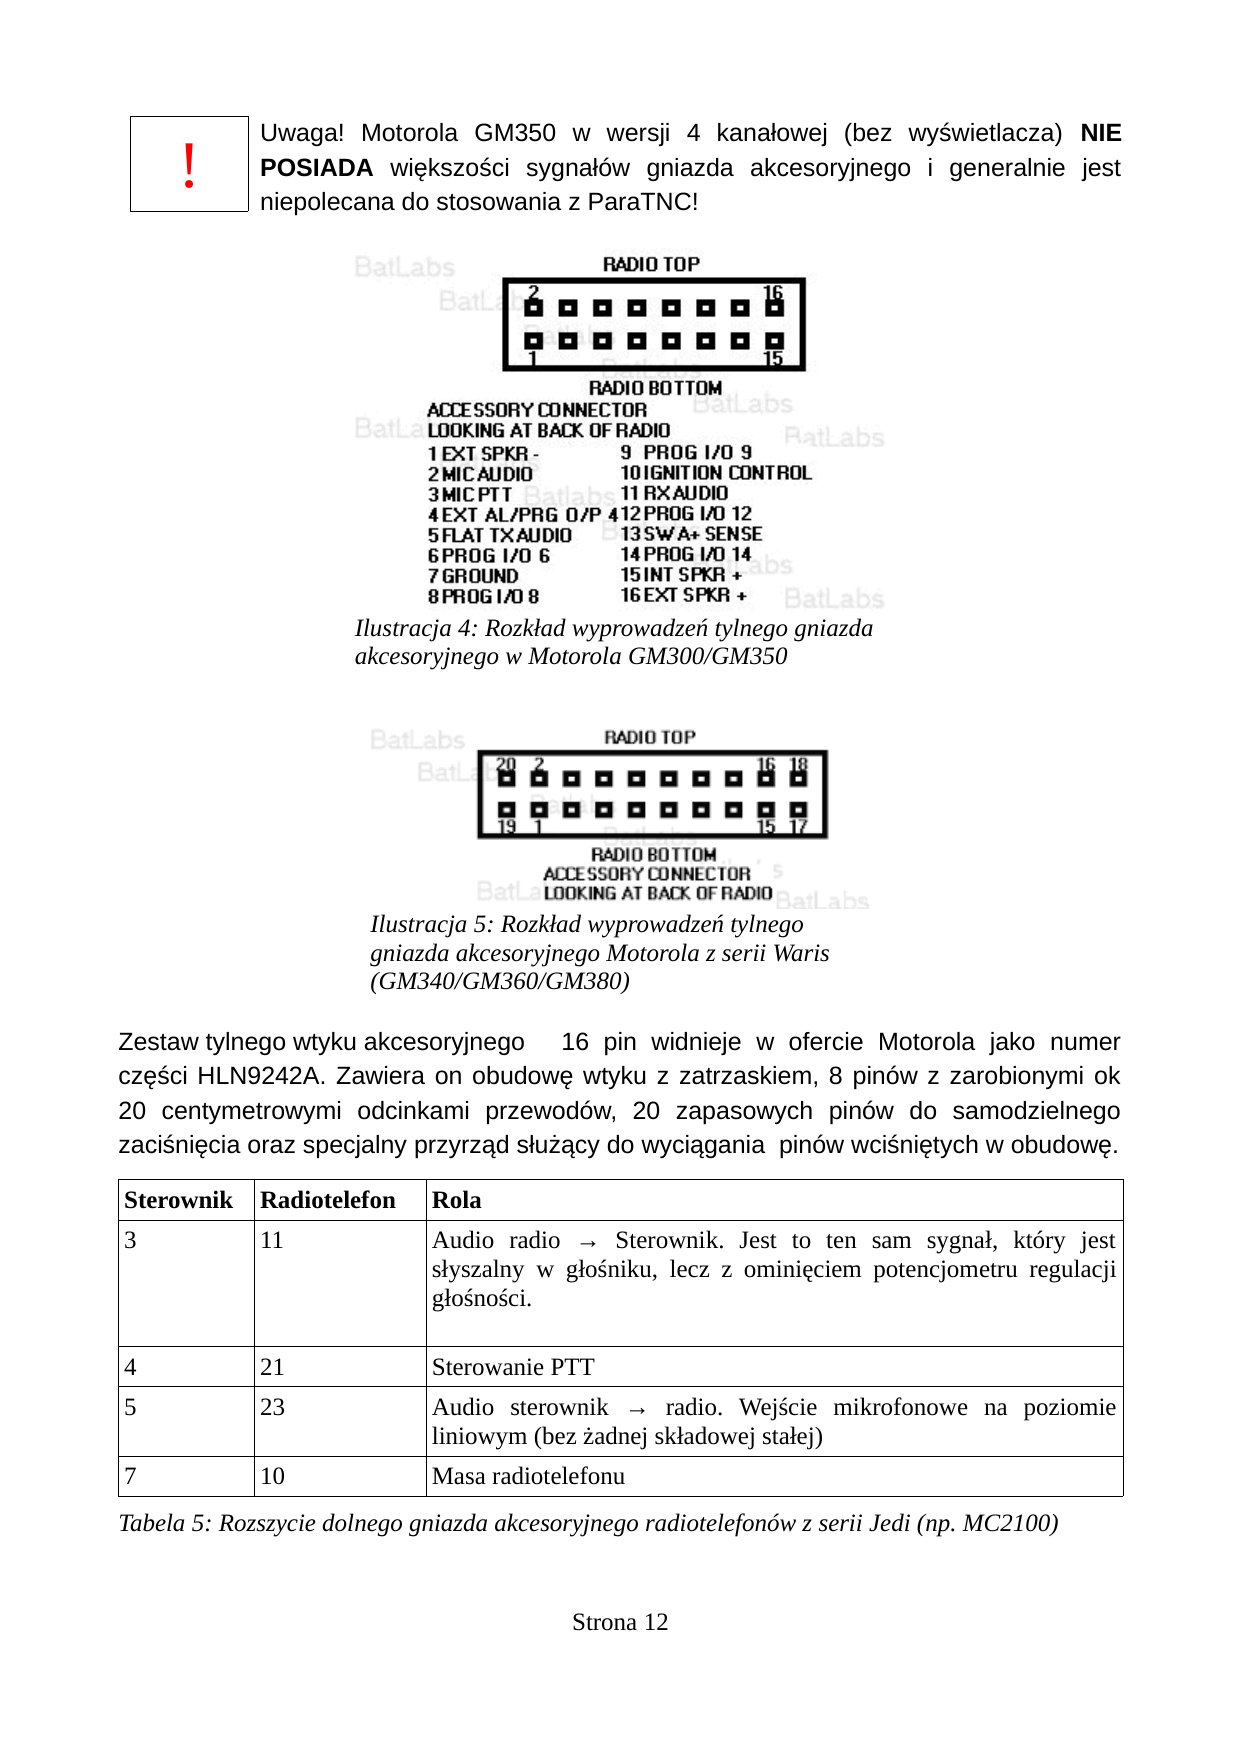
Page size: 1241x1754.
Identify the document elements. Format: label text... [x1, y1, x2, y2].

picture [354, 248, 886, 613]
table_cell 23 [255, 1387, 426, 1456]
table_cell 5 [119, 1387, 254, 1456]
text Ilustracja 4: Rozkład wyprowadzeń tylnego gniazda akcesoryjnego w Motorola GM300/GM350 [354, 613, 886, 670]
text Tabela 5: Rozszycie dolnego gniazda akcesoryjnego radiotelefonów z serii Jedi (np. MC2100) [118, 1508, 1122, 1537]
table_cell Sterowanie PTT [427, 1347, 1123, 1386]
text Uwaga! Motorola GM350 w wersji 4 kanałowej (bez wyświetlacza) NIE POSIADA większości sygnałów gniazda akcesoryjnego i generalnie jest niepolecana do stosowania z ParaTNC! [118, 118, 1122, 216]
text Uwaga! Motorola GM350 w wersji 4 kanałowej (bez wyświetlacza) NIE POSIADA większości sygnałów gniazda akcesoryjnego i generalnie jest niepolecana do stosowania z ParaTNC! [131, 117, 248, 211]
table_cell 21 [255, 1347, 426, 1386]
table_header Sterownik [119, 1180, 254, 1219]
table_header Rola [427, 1180, 1123, 1219]
table_cell 10 [255, 1457, 426, 1496]
table_cell 4 [119, 1347, 254, 1386]
text Ilustracja 5: Rozkład wyprowadzeń tylnego gniazda akcesoryjnego Motorola z serii Waris (GM340/GM360/GM380) [370, 909, 870, 995]
table_cell 7 [119, 1457, 254, 1496]
table_cell Audio sterownik → radio. Wejście mikrofonowe na poziomie liniowym (bez żadnej składowej stałej) [427, 1387, 1123, 1456]
table_cell Audio radio → Sterownik. Jest to ten sam sygnał, który jest słyszalny w głośniku, lecz z ominięciem potencjometru regulacji głośności. [427, 1221, 1123, 1346]
table_header Radiotelefon [255, 1180, 426, 1219]
picture [370, 723, 870, 909]
text ! [139, 125, 239, 202]
table_cell 11 [255, 1221, 426, 1346]
text Zestaw tylnego wtyku akcesoryjnego 16 pin widnieje w ofercie Motorola jako numer części HLN9242A. Zawiera on obudowę wtyku z zatrzaskiem, 8 pinów z zarobionymi ok 20 centymetrowymi odcinkami przewodów, 20 zapasowych pinów do samodzielnego zaciśnięcia oraz specjalny przyrząd służący do wyciągania pinów wciśniętych w obudowę. [118, 1027, 1122, 1159]
table_cell Masa radiotelefonu [427, 1457, 1123, 1496]
table_cell 3 [119, 1221, 254, 1346]
